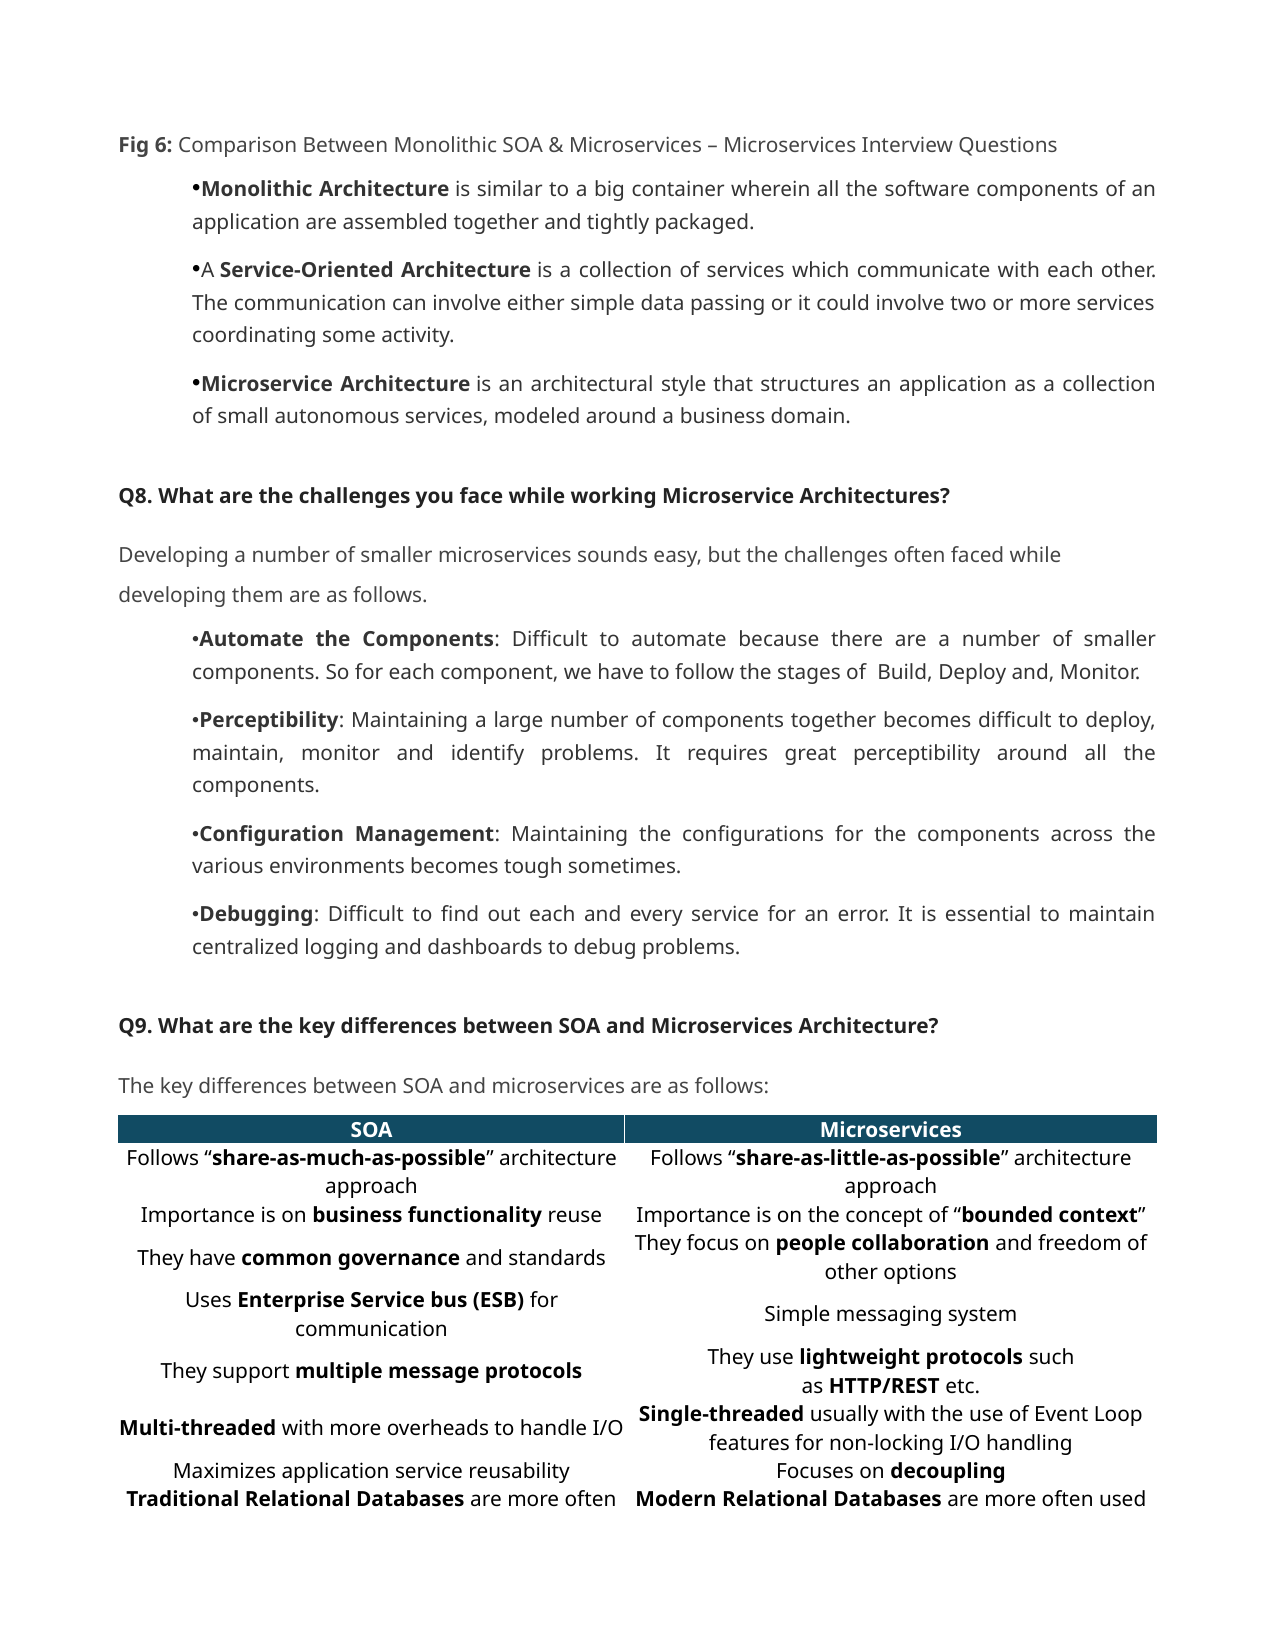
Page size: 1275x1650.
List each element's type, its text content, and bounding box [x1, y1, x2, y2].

list Monolithic Architecture is similar to a big container wherein all the software components of an application are assembled together and tightly packaged. [118, 174, 1157, 235]
table_cell They have common governance and standards [118, 1229, 624, 1285]
table_cell Follows “share-as-little-as-possible” architecture approach [625, 1143, 1157, 1200]
list Configuration Management: Maintaining the configurations for the components across the various environments becomes tough sometimes. [118, 819, 1157, 880]
list Microservice Architecture is an architectural style that structures an application as a collection of small autonomous services, modeled around a business domain. [118, 369, 1157, 430]
table_cell Single-threaded usually with the use of Event Loop features for non-locking I/O handling [625, 1399, 1157, 1456]
subtitle Q8. What are the challenges you face while working Microservice Architectures? [118, 481, 1157, 509]
list Debugging: Difficult to find out each and every service for an error. It is essential to maintain centralized logging and dashboards to debug problems. [118, 899, 1157, 961]
table_cell They support multiple message protocols [118, 1342, 624, 1399]
table_cell Importance is on business functionality reuse [118, 1200, 624, 1228]
table_cell Focuses on decoupling [625, 1456, 1157, 1484]
table_header Microservices [625, 1115, 1157, 1143]
text Developing a number of smaller microservices sounds easy, but the challenges often faced while developing them are as follows. [118, 528, 1157, 609]
table_cell Simple messaging system [625, 1285, 1157, 1342]
table_cell Uses Enterprise Service bus (ESB) for communication [118, 1285, 624, 1342]
table_cell Multi-threaded with more overheads to handle I/O [118, 1399, 624, 1456]
subtitle Q9. What are the key differences between SOA and Microservices Architecture? [118, 1012, 1157, 1040]
list A Service-Oriented Architecture is a collection of services which communicate with each other. The communication can involve either simple data passing or it could involve two or more services coordinating some activity. [118, 255, 1157, 349]
table_cell Traditional Relational Databases are more often [118, 1485, 624, 1513]
table_cell Importance is on the concept of “bounded context” [625, 1200, 1157, 1228]
table_cell Follows “share-as-much-as-possible” architecture approach [118, 1143, 624, 1200]
list Perceptibility: Maintaining a large number of components together becomes difficult to deploy, maintain, monitor and identify problems. It requires great perceptibility around all the components. [118, 705, 1157, 799]
table_header SOA [118, 1115, 624, 1143]
text Fig 6: Comparison Between Monolithic SOA & Microservices – Microservices Interview Questions [118, 118, 1157, 159]
list Automate the Components: Difficult to automate because there are a number of smaller components. So for each component, we have to follow the stages of Build, Deploy and, Monitor. [118, 624, 1157, 686]
table_cell They use lightweight protocols such as HTTP/REST etc. [625, 1342, 1157, 1399]
table_cell They focus on people collaboration and freedom of other options [625, 1229, 1157, 1285]
table_cell Modern Relational Databases are more often used [625, 1485, 1157, 1513]
table_cell Maximizes application service reusability [118, 1456, 624, 1484]
text The key differences between SOA and microservices are as follows: [118, 1058, 1157, 1099]
